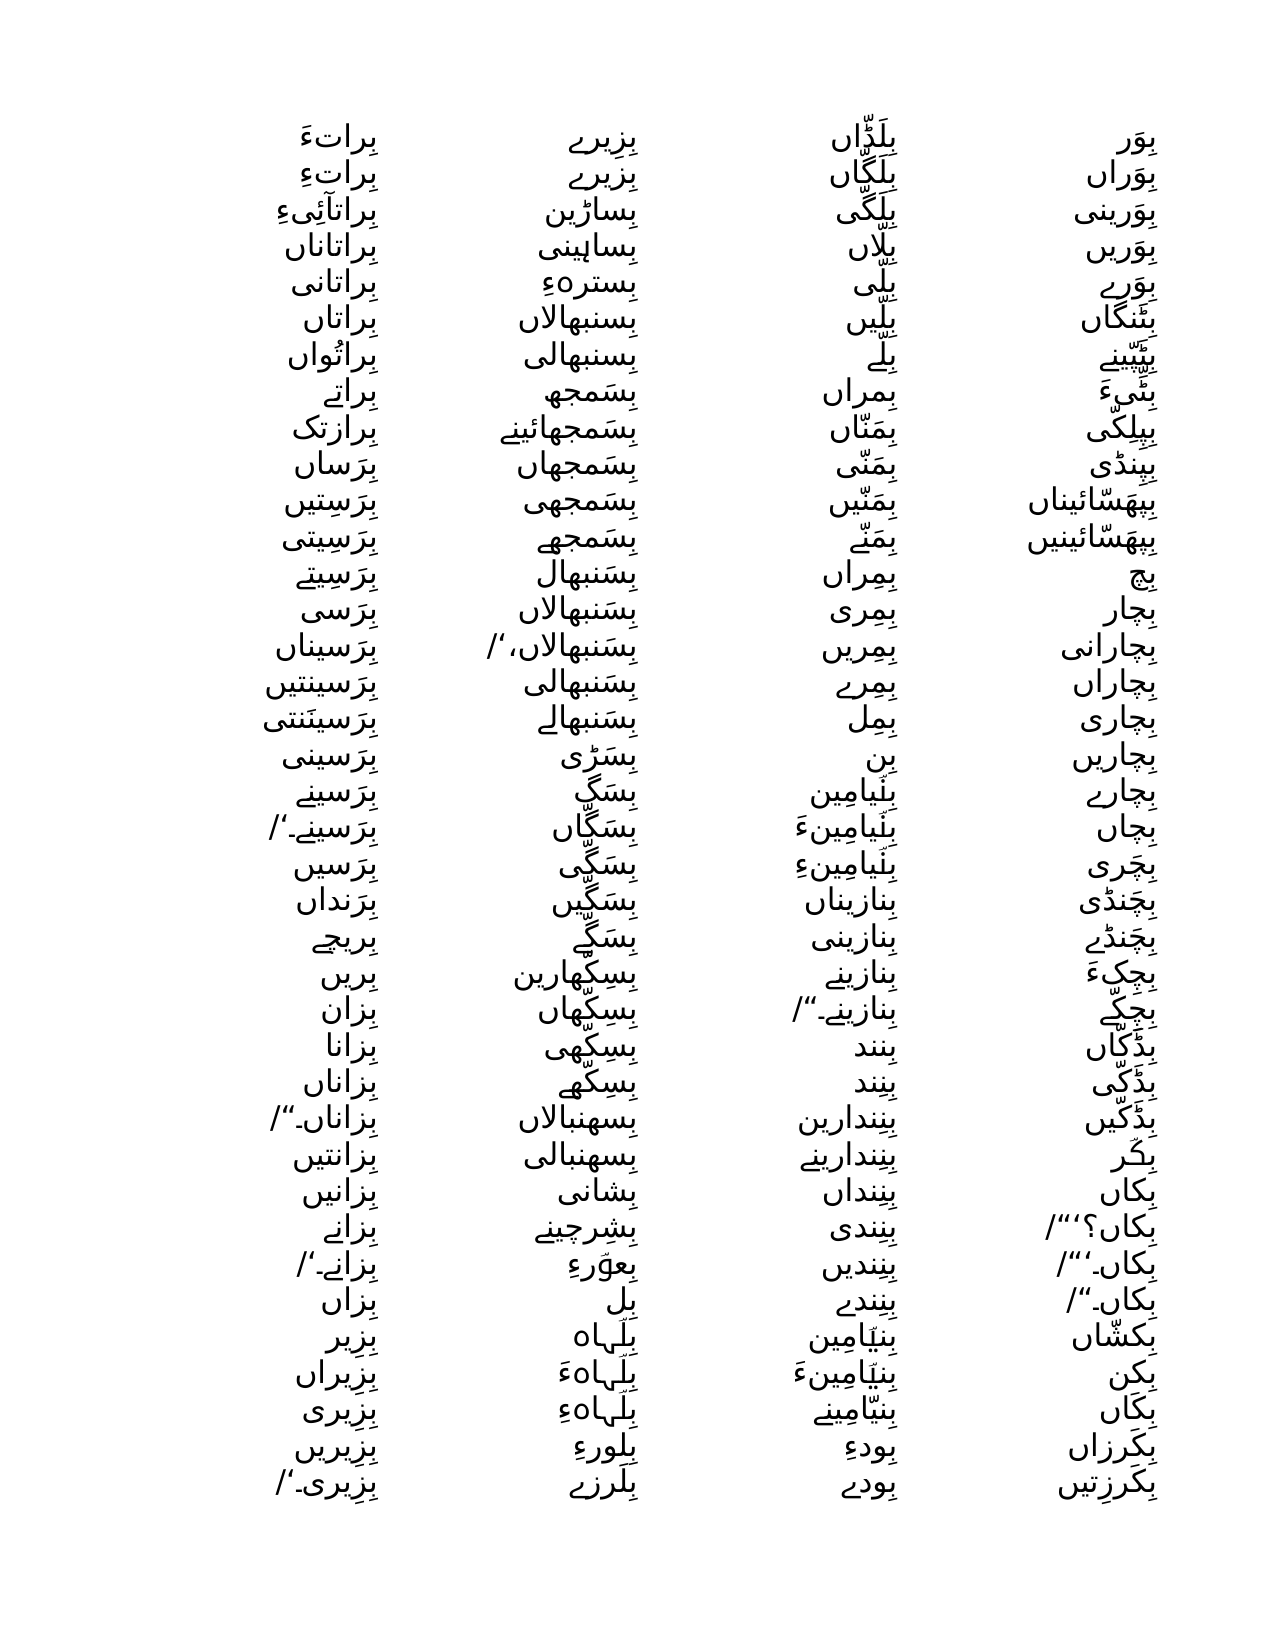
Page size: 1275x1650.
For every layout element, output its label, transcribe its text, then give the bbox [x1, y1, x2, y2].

text بِرَسیناں [118, 627, 378, 663]
text بِڈَکّی [897, 1063, 1157, 1100]
text بِزانتیں [118, 1136, 378, 1172]
text بِسَمجھائینے [378, 409, 637, 445]
text بِوَرینی [897, 191, 1157, 227]
text بِزانیں [118, 1172, 378, 1209]
text بِراتءِ [118, 154, 378, 191]
text بِزِیر [118, 1318, 378, 1354]
text بِنیؔامِین [637, 1318, 897, 1354]
text بِوَر [897, 118, 1157, 154]
text بِلّیں [637, 300, 897, 336]
text بِکاں؟‘“/ [897, 1209, 1157, 1245]
text بِمِراں [637, 554, 897, 591]
text بِسَنبھالاں [378, 591, 637, 627]
text بِپِلِکّی [897, 409, 1157, 445]
text بِل [378, 1281, 637, 1318]
text بِسھنبالی [378, 1136, 637, 1172]
text بِراتانی [118, 263, 378, 300]
text بِرَنداں [118, 882, 378, 918]
text بِراتاں [118, 300, 378, 336]
text بِچاں [897, 809, 1157, 845]
text بِرَسینی [118, 736, 378, 772]
text بِسنبھالاں [378, 300, 637, 336]
text بِمَنّی [637, 445, 897, 482]
text بِچار [897, 591, 1157, 627]
text بِکؔر [897, 1136, 1157, 1172]
text بِڈَکّیں [897, 1100, 1157, 1136]
text بِلَڈّاں [637, 118, 897, 154]
text بِزانے [118, 1209, 378, 1245]
text بِچ [897, 554, 1157, 591]
text بِرَساں [118, 445, 378, 482]
text بِلّی [637, 263, 897, 300]
text بِرازتک [118, 409, 378, 445]
text بِسَڑی [378, 736, 637, 772]
text بِلؔہاہ [378, 1318, 637, 1354]
text بِعوؔرءِ [378, 1245, 637, 1281]
text بِلؔہاہءِ [378, 1391, 637, 1427]
text بِکاں [897, 1172, 1157, 1209]
text بِنازیناں [637, 882, 897, 918]
text بِچاریں [897, 736, 1157, 772]
text بِراتءَ [118, 118, 378, 154]
text بِکاں۔‘“/ [897, 1245, 1157, 1281]
text بِسَمجھ [378, 373, 637, 409]
text بِچِکّے [897, 991, 1157, 1027]
text بِزاناں۔“/ [118, 1100, 378, 1136]
text بِسَنبھالاں،‘/ [378, 627, 637, 663]
text بِراتُواں [118, 336, 378, 373]
text بِنِندارین [637, 1100, 897, 1136]
text بِچِکءَ [897, 954, 1157, 991]
text بِسترہءِ [378, 263, 637, 300]
text بِسَگّی [378, 845, 637, 882]
text بِساڑین [378, 191, 637, 227]
text بِودے [637, 1463, 897, 1499]
text بِچَنڈے [897, 918, 1157, 954]
text بِزِیراں [118, 1354, 378, 1391]
text بِوَریں [897, 227, 1157, 263]
text بِساہینی [378, 227, 637, 263]
text بِچارے [897, 772, 1157, 809]
text بِسَنبھالی [378, 663, 637, 700]
text بِکَاں [897, 1391, 1157, 1427]
text بِزِیرے [378, 118, 637, 154]
text بِکاں۔“/ [897, 1281, 1157, 1318]
text بِرَسینتیں [118, 663, 378, 700]
text بِلّاں [637, 227, 897, 263]
text بِلّے [637, 336, 897, 373]
text بِلَگّی [637, 191, 897, 227]
text بِزان [118, 991, 378, 1027]
text بِمَنّے [637, 518, 897, 554]
text بِرَسینے [118, 772, 378, 809]
text بِوَراں [897, 154, 1157, 191]
text بِنیّامِینے [637, 1391, 897, 1427]
text بِنؔیامِینءَ [637, 809, 897, 845]
text بِچارانی [897, 627, 1157, 663]
text بِزیرے [378, 154, 637, 191]
text بِنازینے [637, 954, 897, 991]
text بِریں [118, 954, 378, 991]
text بِزِیریں [118, 1427, 378, 1463]
text بِودءِ [637, 1427, 897, 1463]
text بِزانا [118, 1027, 378, 1063]
text بِمِری [637, 591, 897, 627]
text بِکَرزِتیں [897, 1463, 1157, 1499]
text بِن [637, 736, 897, 772]
text بِلَگّاں [637, 154, 897, 191]
text بِمِل [637, 700, 897, 736]
text بِسَمجھاں [378, 445, 637, 482]
text بِسَمجھی [378, 482, 637, 518]
text بِزِیری۔‘/ [118, 1463, 378, 1499]
text بِزاناں [118, 1063, 378, 1100]
text بِرَسیں [118, 845, 378, 882]
text بِسَمجھے [378, 518, 637, 554]
text بِنِنداں [637, 1172, 897, 1209]
text بِسَگّاں [378, 809, 637, 845]
text بِمِریں [637, 627, 897, 663]
text بِسِکّھے [378, 1063, 637, 1100]
text بِسنبھالی [378, 336, 637, 373]
text بِنؔیامِینءِ [637, 845, 897, 882]
text بِسِکّھارین [378, 954, 637, 991]
text بِشِرچینے [378, 1209, 637, 1245]
text بِسَگ [378, 772, 637, 809]
text بِرَسِیتے [118, 554, 378, 591]
text بِٹَنگاں [897, 300, 1157, 336]
text بِشانی [378, 1172, 637, 1209]
text بِچَری [897, 845, 1157, 882]
text بِنِندیں [637, 1245, 897, 1281]
text بِرَسینے۔‘/ [118, 809, 378, 845]
text بِراتاناں [118, 227, 378, 263]
text بِراتے [118, 373, 378, 409]
text بِراتآئِیءِ [118, 191, 378, 227]
text بِمَنّیں [637, 482, 897, 518]
text بِسھنبالاں [378, 1100, 637, 1136]
text بِکشّاں [897, 1318, 1157, 1354]
text بِسَگّے [378, 918, 637, 954]
text بِنِندی [637, 1209, 897, 1245]
text بِسِکّھی [378, 1027, 637, 1063]
text بِپھَسّائیناں [897, 482, 1157, 518]
text بِنِندارینے [637, 1136, 897, 1172]
text بِرَسِتیں [118, 482, 378, 518]
text بِمِرے [637, 663, 897, 700]
text بِزانے۔‘/ [118, 1245, 378, 1281]
text بِنِندے [637, 1281, 897, 1318]
text بِلَرزے [378, 1463, 637, 1499]
text بِنازینے۔“/ [637, 991, 897, 1027]
text بِنند [637, 1027, 897, 1063]
text بِرَسی [118, 591, 378, 627]
text بِٹِّیءَ [897, 373, 1157, 409]
text بِسِکّھاں [378, 991, 637, 1027]
text بِسَگّیں [378, 882, 637, 918]
text بِپِنڈی [897, 445, 1157, 482]
text بِزاں [118, 1281, 378, 1318]
text بِرَسِیتی [118, 518, 378, 554]
text بِچَنڈی [897, 882, 1157, 918]
text بِکَرزاں [897, 1427, 1157, 1463]
text بِریچے [118, 918, 378, 954]
text بِچاراں [897, 663, 1157, 700]
text بِچاری [897, 700, 1157, 736]
text بِمَنّاں [637, 409, 897, 445]
text بِرَسینَنتی [118, 700, 378, 736]
text بِٹَپّینے [897, 336, 1157, 373]
text بِلورءِ [378, 1427, 637, 1463]
text بِسَنبھال [378, 554, 637, 591]
text بِکن [897, 1354, 1157, 1391]
text بِنیؔامِینءَ [637, 1354, 897, 1391]
text بِلؔہاہءَ [378, 1354, 637, 1391]
text بِزِیری [118, 1391, 378, 1427]
text بِسَنبھالے [378, 700, 637, 736]
text بِڈَکّاں [897, 1027, 1157, 1063]
text بِوَرے [897, 263, 1157, 300]
text بِنِند [637, 1063, 897, 1100]
text بِنازینی [637, 918, 897, 954]
text بِپھَسّائینیں [897, 518, 1157, 554]
text بِنؔیامِین [637, 772, 897, 809]
text بِمراں [637, 373, 897, 409]
